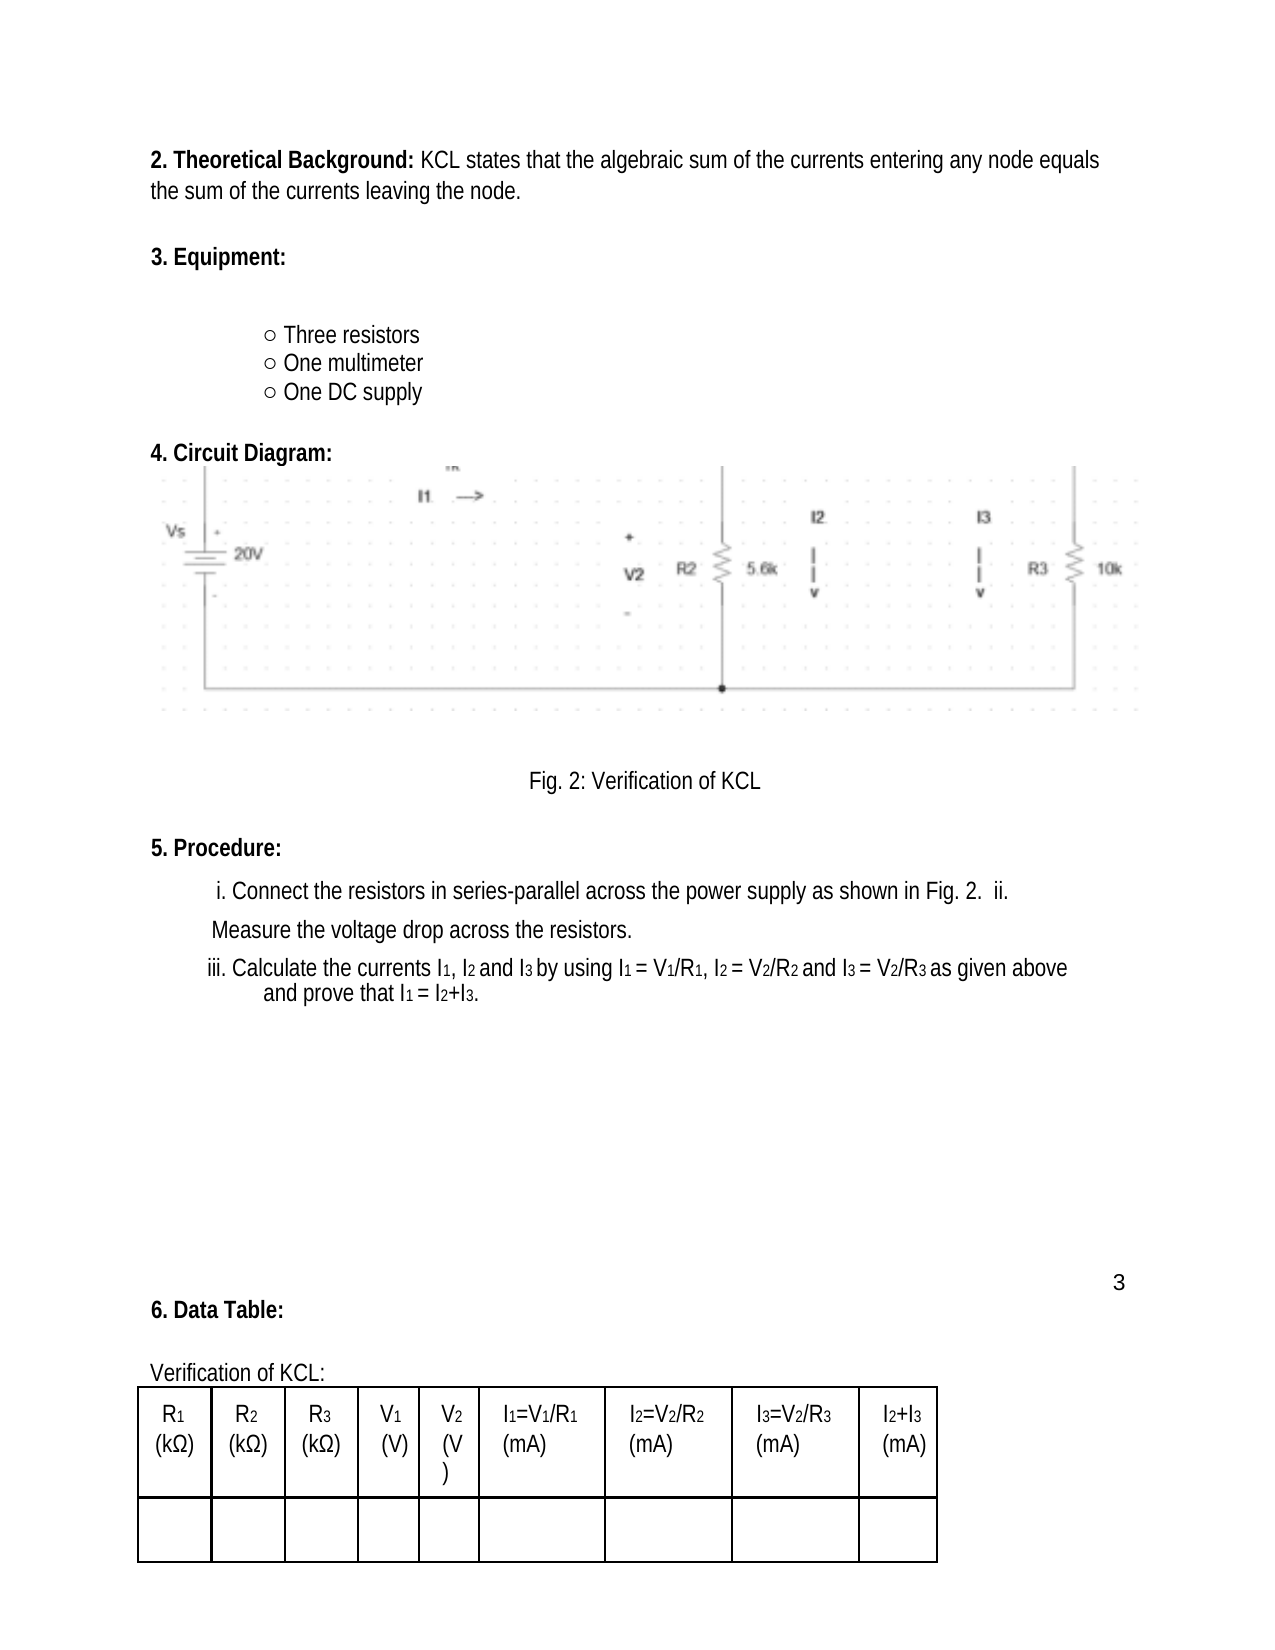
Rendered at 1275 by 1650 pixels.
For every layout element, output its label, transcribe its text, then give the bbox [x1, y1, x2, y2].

text ○ One multimeter [262, 348, 1221, 377]
text ○ Three resistors [262, 319, 1221, 348]
text Fig. 2: Verification of KCL [150, 711, 1140, 794]
table_cell [480, 1499, 604, 1561]
text i. Connect the resistors in series-parallel across the power supply as shown in Fig. 2. ii. Measure the voltage drop across the resistors. [211, 876, 1020, 943]
table_header V2 (V) [420, 1388, 478, 1496]
table_header R3 (kΩ) [286, 1388, 357, 1496]
table_cell [733, 1499, 858, 1561]
table_cell [213, 1499, 284, 1561]
picture [150, 466, 1140, 711]
text ○ One DC supply [262, 377, 1221, 406]
table_header R2 (kΩ) [213, 1388, 284, 1496]
table_header V1 (V) [359, 1388, 418, 1496]
table_header I2+I3 (mA) [860, 1388, 936, 1496]
text 4. Circuit Diagram: [150, 438, 1221, 467]
text 3 [134, 1268, 1125, 1295]
table_cell [606, 1499, 731, 1561]
text 5. Procedure: [151, 833, 1221, 862]
text iii. Calculate the currents I1, I2 and I3 by using I1 = V1/R1, I2 = V2/R2 and I3 = V2/R3 as given above and prove that I1 = I2+I3. [207, 956, 1111, 1007]
table_header I1=V1/R1 (mA) [480, 1388, 604, 1496]
text 6. Data Table: [151, 1295, 1221, 1323]
table_cell [286, 1499, 357, 1561]
text 3. Equipment: [151, 242, 1221, 270]
table_cell [359, 1499, 418, 1561]
table_cell [860, 1499, 936, 1561]
text Verification of KCL: [150, 1357, 1221, 1386]
table_header I3=V2/R3 (mA) [733, 1388, 858, 1496]
text 2. Theoretical Background: KCL states that the algebraic sum of the currents entering any node equals the sum of the currents leaving the node. [150, 145, 1131, 205]
table_cell [420, 1499, 478, 1561]
table_header R1 (kΩ) [139, 1388, 210, 1496]
table_cell [139, 1499, 210, 1561]
table_header I2=V2/R2 (mA) [606, 1388, 731, 1496]
